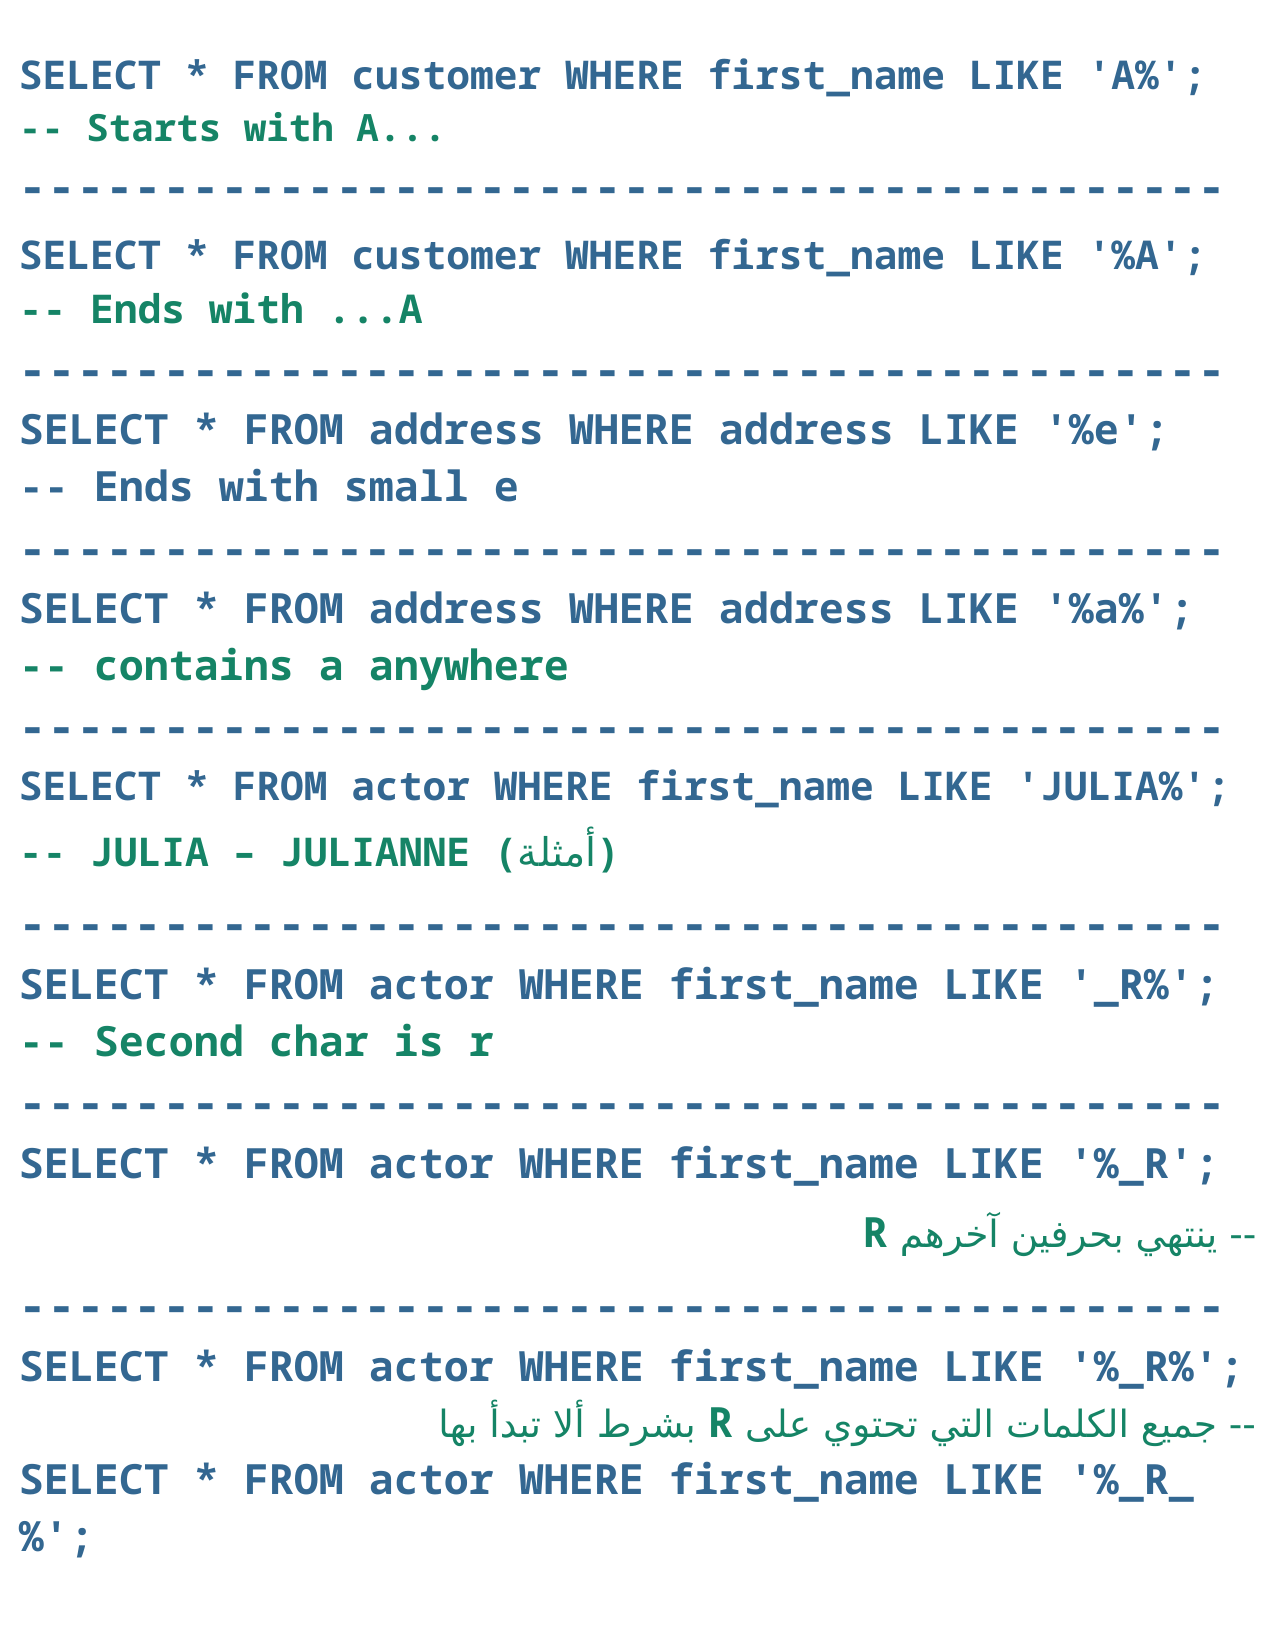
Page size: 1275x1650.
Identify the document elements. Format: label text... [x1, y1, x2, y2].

text -- Ends with ...A [19, 281, 1256, 335]
text SELECT * FROM actor WHERE first_name LIKE 'JULIA%'; [19, 758, 1256, 812]
text -- JULIA – JULIANNE (أمثلة) [19, 824, 1256, 878]
text ------------------------------------------ [19, 889, 1256, 955]
text ------------------------------------------ [19, 152, 1256, 217]
text SELECT * FROM customer WHERE first_name LIKE 'A%'; [19, 47, 1256, 101]
text -- جميع الكلمات التي تحتوي على R بشرط ألا تبدأ بها [19, 1393, 1256, 1450]
text ------------------------------------------ [19, 335, 1256, 400]
text SELECT * FROM actor WHERE first_name LIKE '%_R'; [19, 1134, 1256, 1191]
text -- contains a anywhere [19, 636, 1256, 693]
text -- Starts with A... [19, 101, 1256, 152]
text SELECT * FROM actor WHERE first_name LIKE '%_R%'; [19, 1336, 1256, 1393]
text -- ينتهي بحرفين آخرهم R [19, 1202, 1256, 1259]
text -- Second char is r [19, 1012, 1256, 1068]
text ------------------------------------------ [19, 514, 1256, 579]
text ------------------------------------------ [19, 1068, 1256, 1134]
text SELECT * FROM address WHERE address LIKE '%a%'; [19, 579, 1256, 636]
text ------------------------------------------ [19, 1271, 1256, 1336]
text SELECT * FROM actor WHERE first_name LIKE '%_R_%'; [19, 1450, 1256, 1563]
text ------------------------------------------ [19, 693, 1256, 758]
text SELECT * FROM address WHERE address LIKE '%e'; [19, 400, 1256, 457]
text SELECT * FROM customer WHERE first_name LIKE '%A'; [19, 227, 1256, 281]
text SELECT * FROM actor WHERE first_name LIKE '_R%'; [19, 955, 1256, 1012]
text -- Ends with small e [19, 457, 1256, 514]
